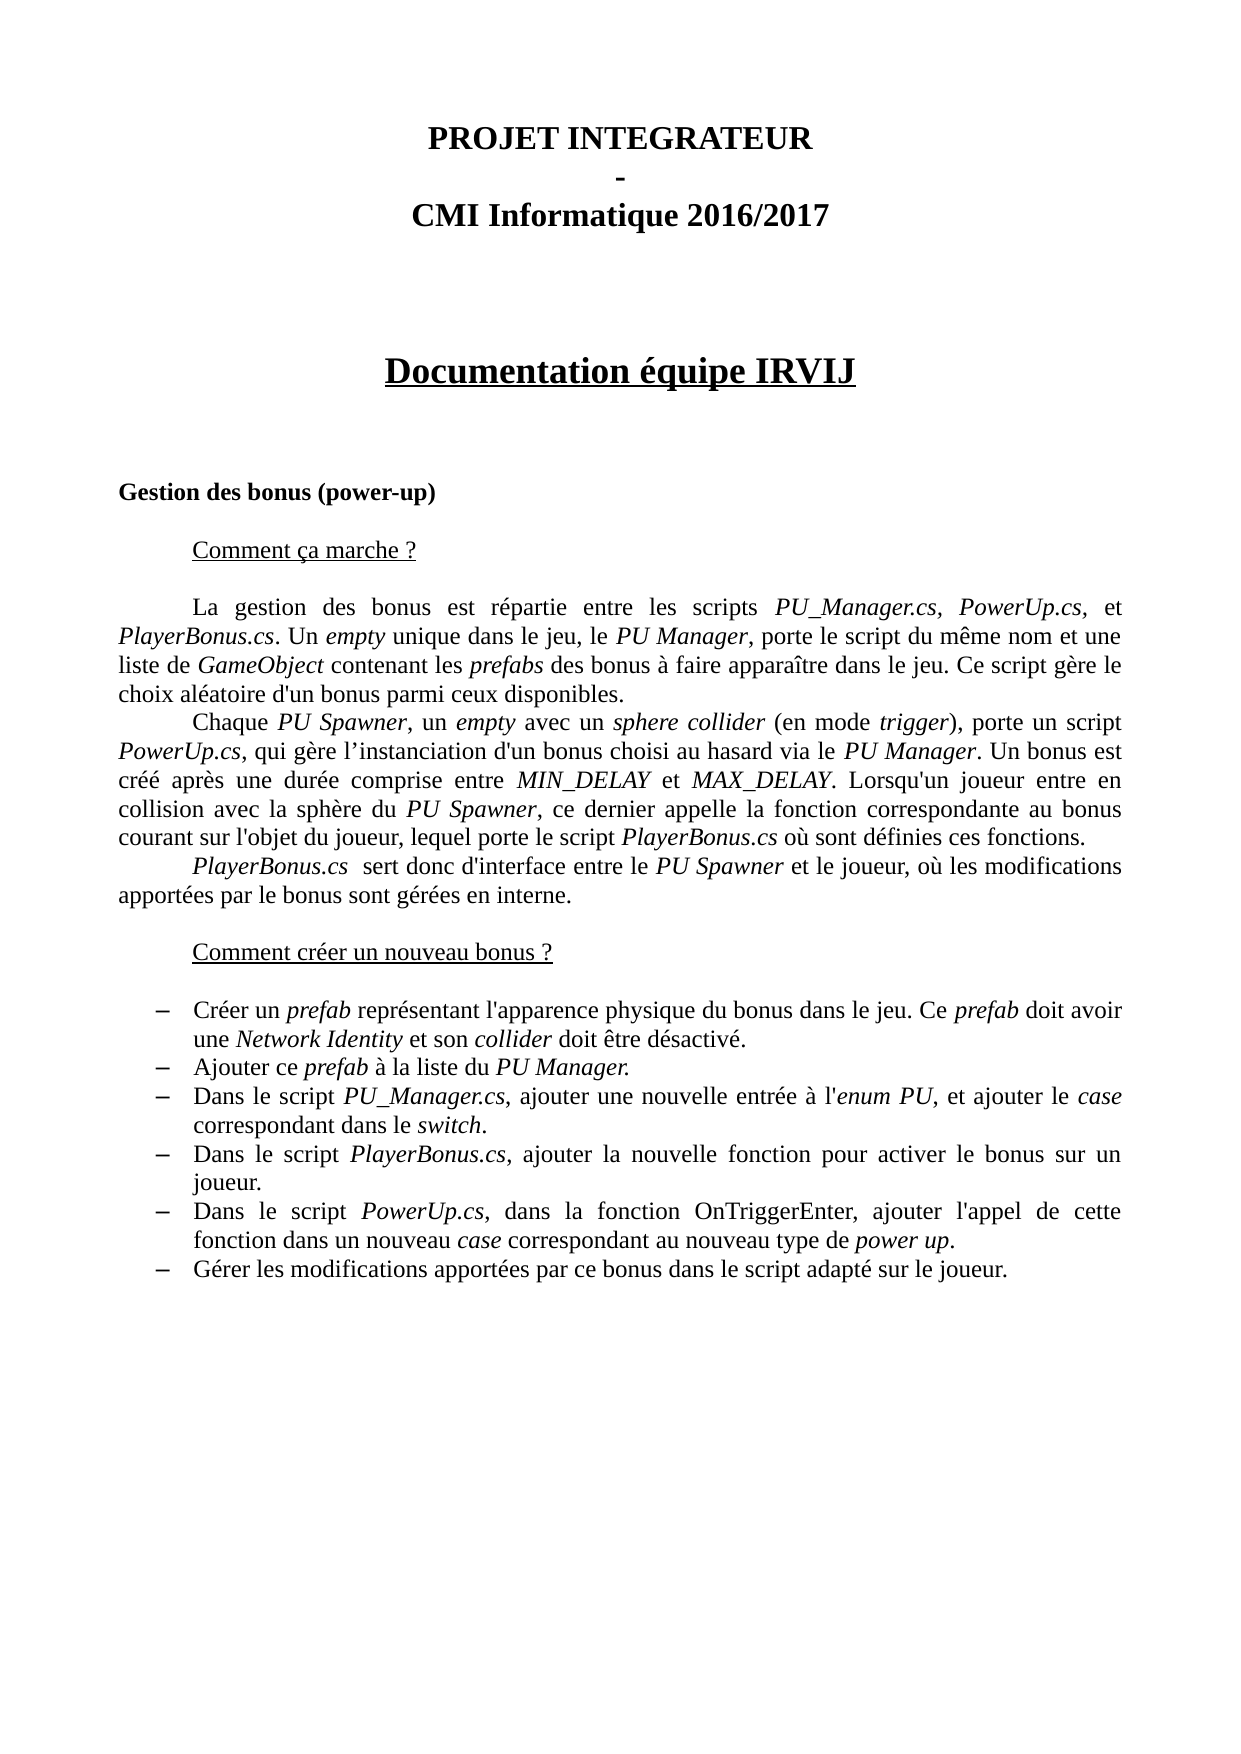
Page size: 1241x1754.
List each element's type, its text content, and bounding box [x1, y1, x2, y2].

text La gestion des bonus est répartie entre les scripts PU_Manager.cs, PowerUp.cs, et PlayerBonus.cs. Un empty unique dans le jeu, le PU Manager, porte le script du même nom et une liste de GameObject contenant les prefabs des bonus à faire apparaître dans le jeu. Ce script gère le choix aléatoire d'un bonus parmi ceux disponibles. [118, 592, 1122, 707]
list Dans le script PowerUp.cs, dans la fonction OnTriggerEnter, ajouter l'appel de cette fonction dans un nouveau case correspondant au nouveau type de power up. [156, 1196, 1122, 1254]
text Gestion des bonus (power-up) [118, 477, 1122, 506]
list Créer un prefab représentant l'apparence physique du bonus dans le jeu. Ce prefab doit avoir une Network Identity et son collider doit être désactivé. [156, 995, 1122, 1052]
text Comment créer un nouveau bonus ? [118, 937, 1122, 966]
list Dans le script PU_Manager.cs, ajouter une nouvelle entrée à l'enum PU, et ajouter le case correspondant dans le switch. [156, 1081, 1122, 1139]
text Chaque PU Spawner, un empty avec un sphere collider (en mode trigger), porte un script PowerUp.cs, qui gère l’instanciation d'un bonus choisi au hasard via le PU Manager. Un bonus est créé après une durée comprise entre MIN_DELAY et MAX_DELAY. Lorsqu'un joueur entre en collision avec la sphère du PU Spawner, ce dernier appelle la fonction correspondante au bonus courant sur l'objet du joueur, lequel porte le script PlayerBonus.cs où sont définies ces fonctions. [118, 707, 1122, 851]
text PROJET INTEGRATEUR [118, 118, 1122, 156]
list Ajouter ce prefab à la liste du PU Manager. [156, 1052, 1122, 1081]
text CMI Informatique 2016/2017 [118, 195, 1122, 233]
list Gérer les modifications apportées par ce bonus dans le script adapté sur le joueur. [156, 1254, 1122, 1282]
text - [118, 156, 1122, 195]
text Comment ça marche ? [118, 535, 1122, 564]
text PlayerBonus.cs sert donc d'interface entre le PU Spawner et le joueur, où les modifications apportées par le bonus sont gérées en interne. [118, 851, 1122, 909]
list Dans le script PlayerBonus.cs, ajouter la nouvelle fonction pour activer le bonus sur un joueur. [156, 1139, 1122, 1196]
text Documentation équipe IRVIJ [118, 348, 1122, 391]
